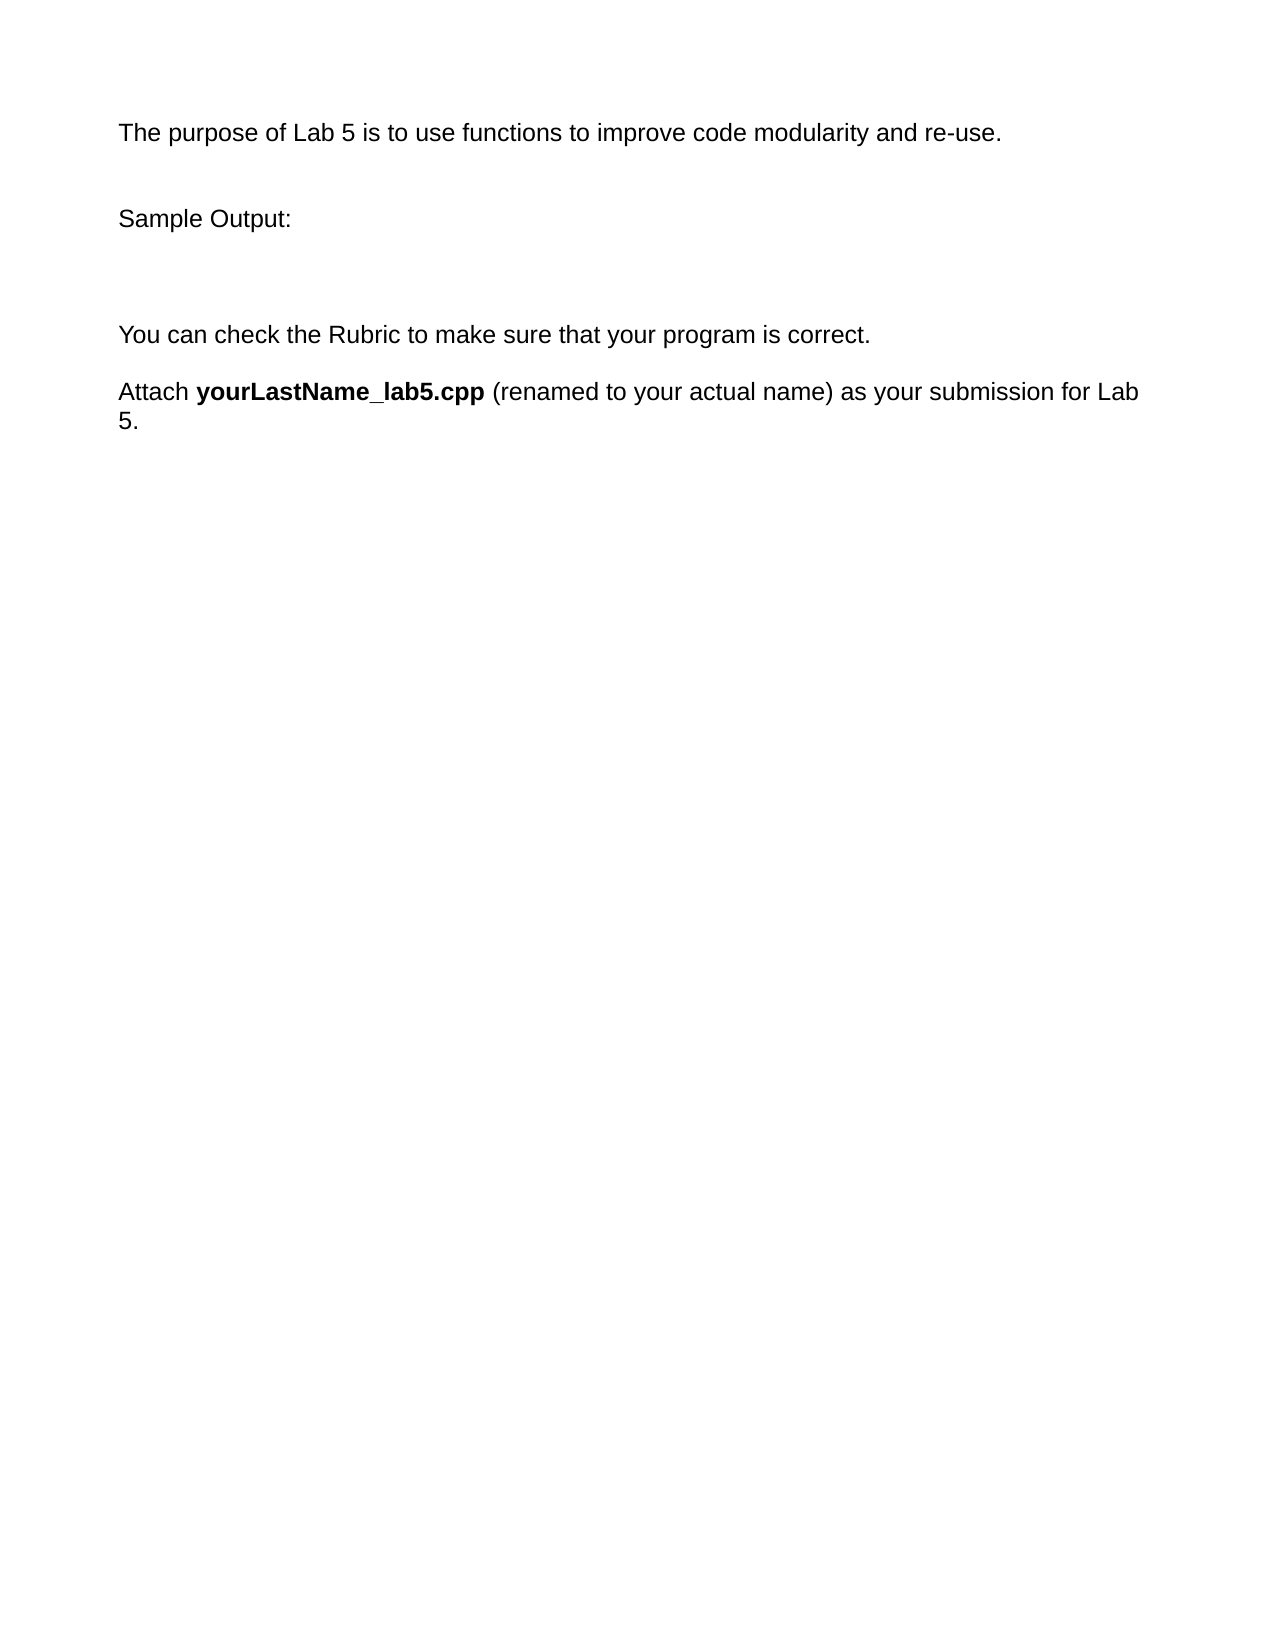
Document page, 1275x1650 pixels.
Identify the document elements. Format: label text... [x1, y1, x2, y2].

text Sample Output: [118, 204, 1157, 233]
text The purpose of Lab 5 is to use functions to improve code modularity and re-use. [118, 118, 1157, 147]
text Attach yourLastName_lab5.cpp (renamed to your actual name) as your submission for Lab 5. [118, 377, 1157, 435]
text You can check the Rubric to make sure that your program is correct. [118, 320, 1157, 348]
